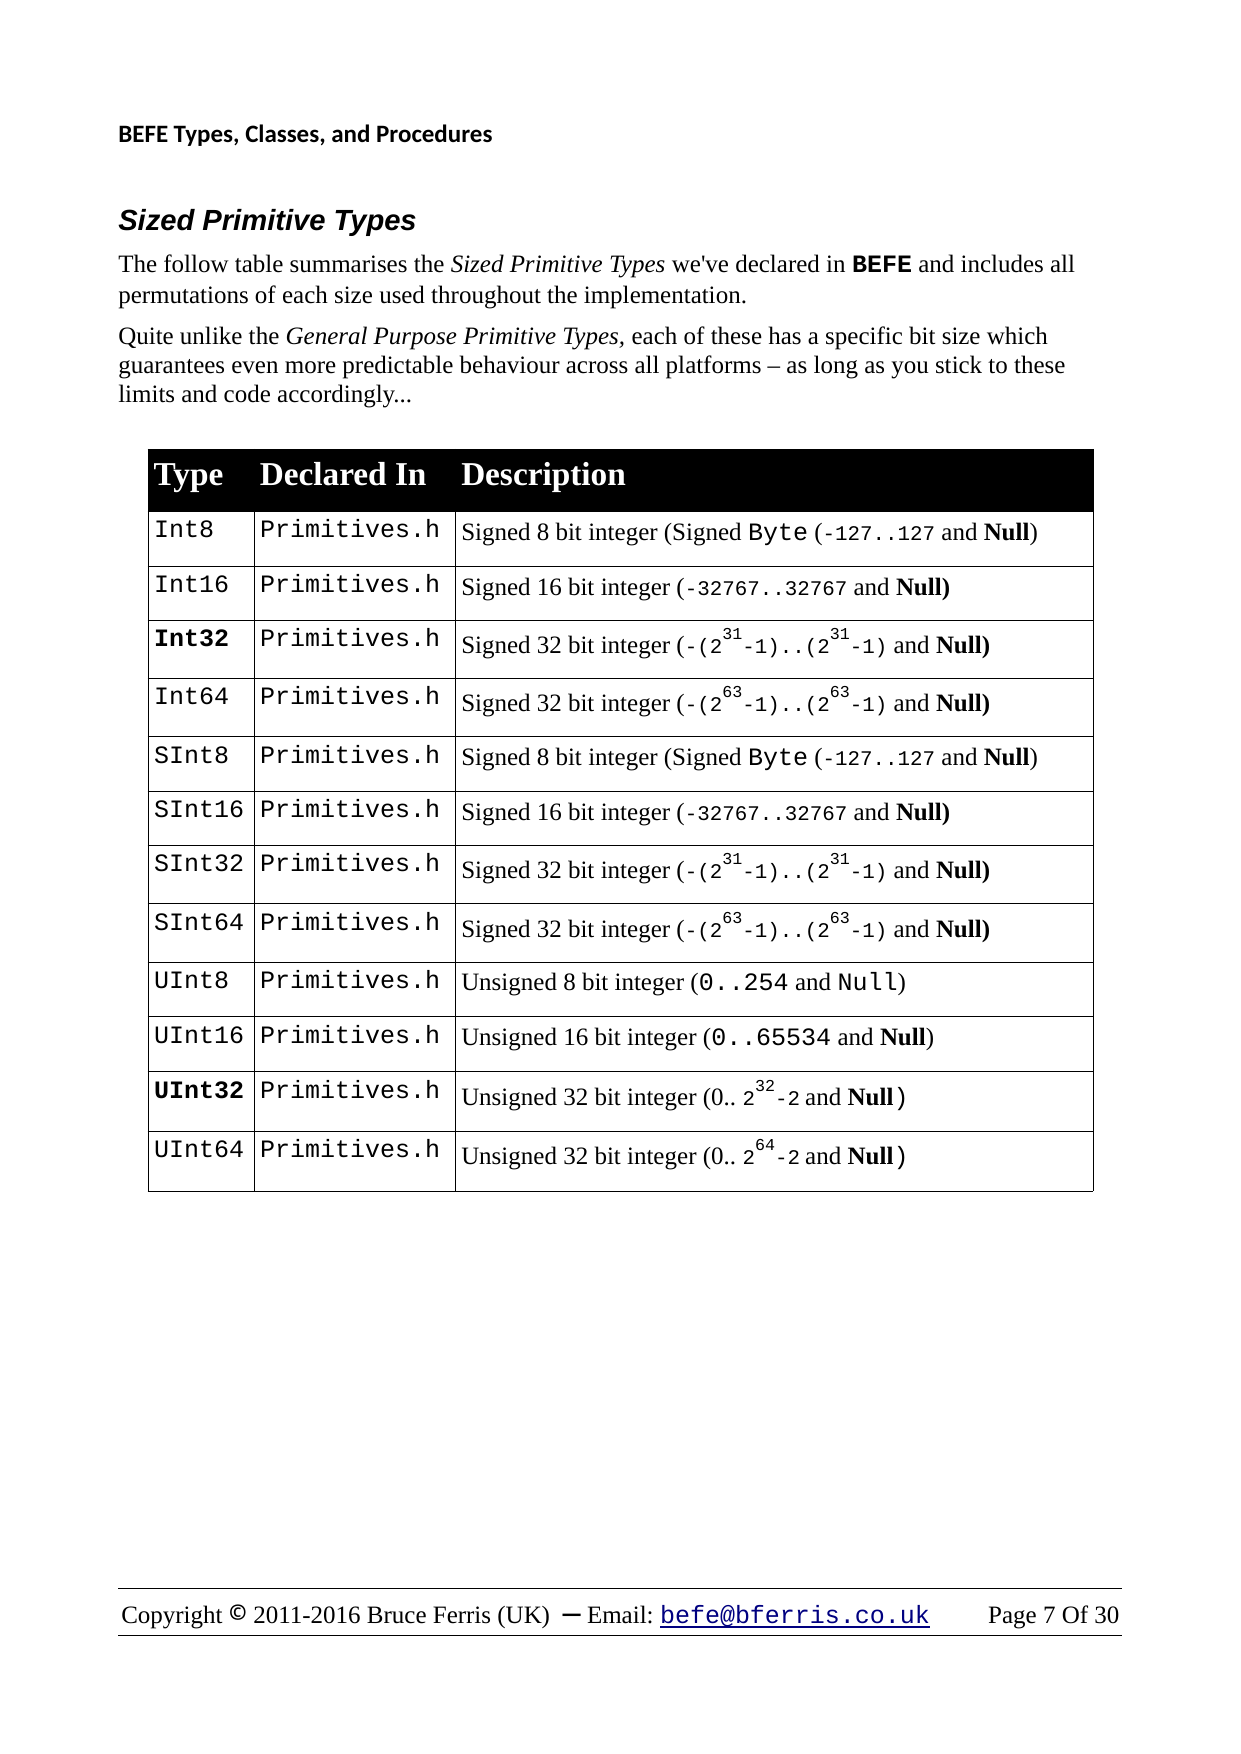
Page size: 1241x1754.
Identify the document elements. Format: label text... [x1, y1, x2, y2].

table_cell Int8 [149, 512, 254, 566]
table_cell Int64 [149, 679, 254, 736]
table_cell Unsigned 8 bit integer (0..254 and Null) [456, 963, 1093, 1016]
table_cell UInt64 [149, 1132, 254, 1191]
table_cell Signed 16 bit integer (-32767..32767 and Null) [456, 792, 1093, 845]
table_cell Signed 32 bit integer (-(263-1)..(263-1) and Null) [456, 679, 1093, 736]
table_cell Signed 8 bit integer (Signed Byte (-127..127 and Null) [456, 737, 1093, 791]
table_cell Primitives.h [255, 512, 455, 566]
table_cell Primitives.h [255, 621, 455, 678]
table_cell SInt64 [149, 904, 254, 962]
table_cell UInt32 [149, 1072, 254, 1131]
table_cell UInt8 [149, 963, 254, 1016]
table_cell SInt32 [149, 846, 254, 903]
table_cell Primitives.h [255, 846, 455, 903]
table_cell Primitives.h [255, 904, 455, 962]
subtitle Sized Primitive Types [118, 203, 1122, 237]
table_cell Signed 32 bit integer (-(231-1)..(231-1) and Null) [456, 621, 1093, 678]
table_cell Unsigned 16 bit integer (0..65534 and Null) [456, 1017, 1093, 1071]
table_cell Primitives.h [255, 1132, 455, 1191]
table_cell Primitives.h [255, 679, 455, 736]
table_header Description [456, 450, 1093, 511]
table_header Declared In [255, 450, 455, 511]
table_cell Signed 8 bit integer (Signed Byte (-127..127 and Null) [456, 512, 1093, 566]
table_cell Primitives.h [255, 792, 455, 845]
table_cell Primitives.h [255, 737, 455, 791]
table_cell Int16 [149, 567, 254, 620]
table_cell Int32 [149, 621, 254, 678]
text The follow table summarises the Sized Primitive Types we've declared in BEFE and includes all permutations of each size used throughout the implementation. [118, 249, 1122, 309]
table_cell Signed 32 bit integer (-(231-1)..(231-1) and Null) [456, 846, 1093, 903]
table_cell Primitives.h [255, 963, 455, 1016]
table_cell Primitives.h [255, 1017, 455, 1071]
table_cell Unsigned 32 bit integer (0.. 232-2 and Null) [456, 1072, 1093, 1131]
table_header Type [149, 450, 254, 511]
table_cell SInt16 [149, 792, 254, 845]
table_cell Unsigned 32 bit integer (0.. 264-2 and Null) [456, 1132, 1093, 1191]
table_cell SInt8 [149, 737, 254, 791]
table_cell Signed 16 bit integer (-32767..32767 and Null) [456, 567, 1093, 620]
table_cell UInt16 [149, 1017, 254, 1071]
table_cell Primitives.h [255, 1072, 455, 1131]
text Quite unlike the General Purpose Primitive Types, each of these has a specific bit size which guarantees even more predictable behaviour across all platforms – as long as you stick to these limits and code accordingly... [118, 321, 1122, 407]
table_cell Primitives.h [255, 567, 455, 620]
table_cell Signed 32 bit integer (-(263-1)..(263-1) and Null) [456, 904, 1093, 962]
